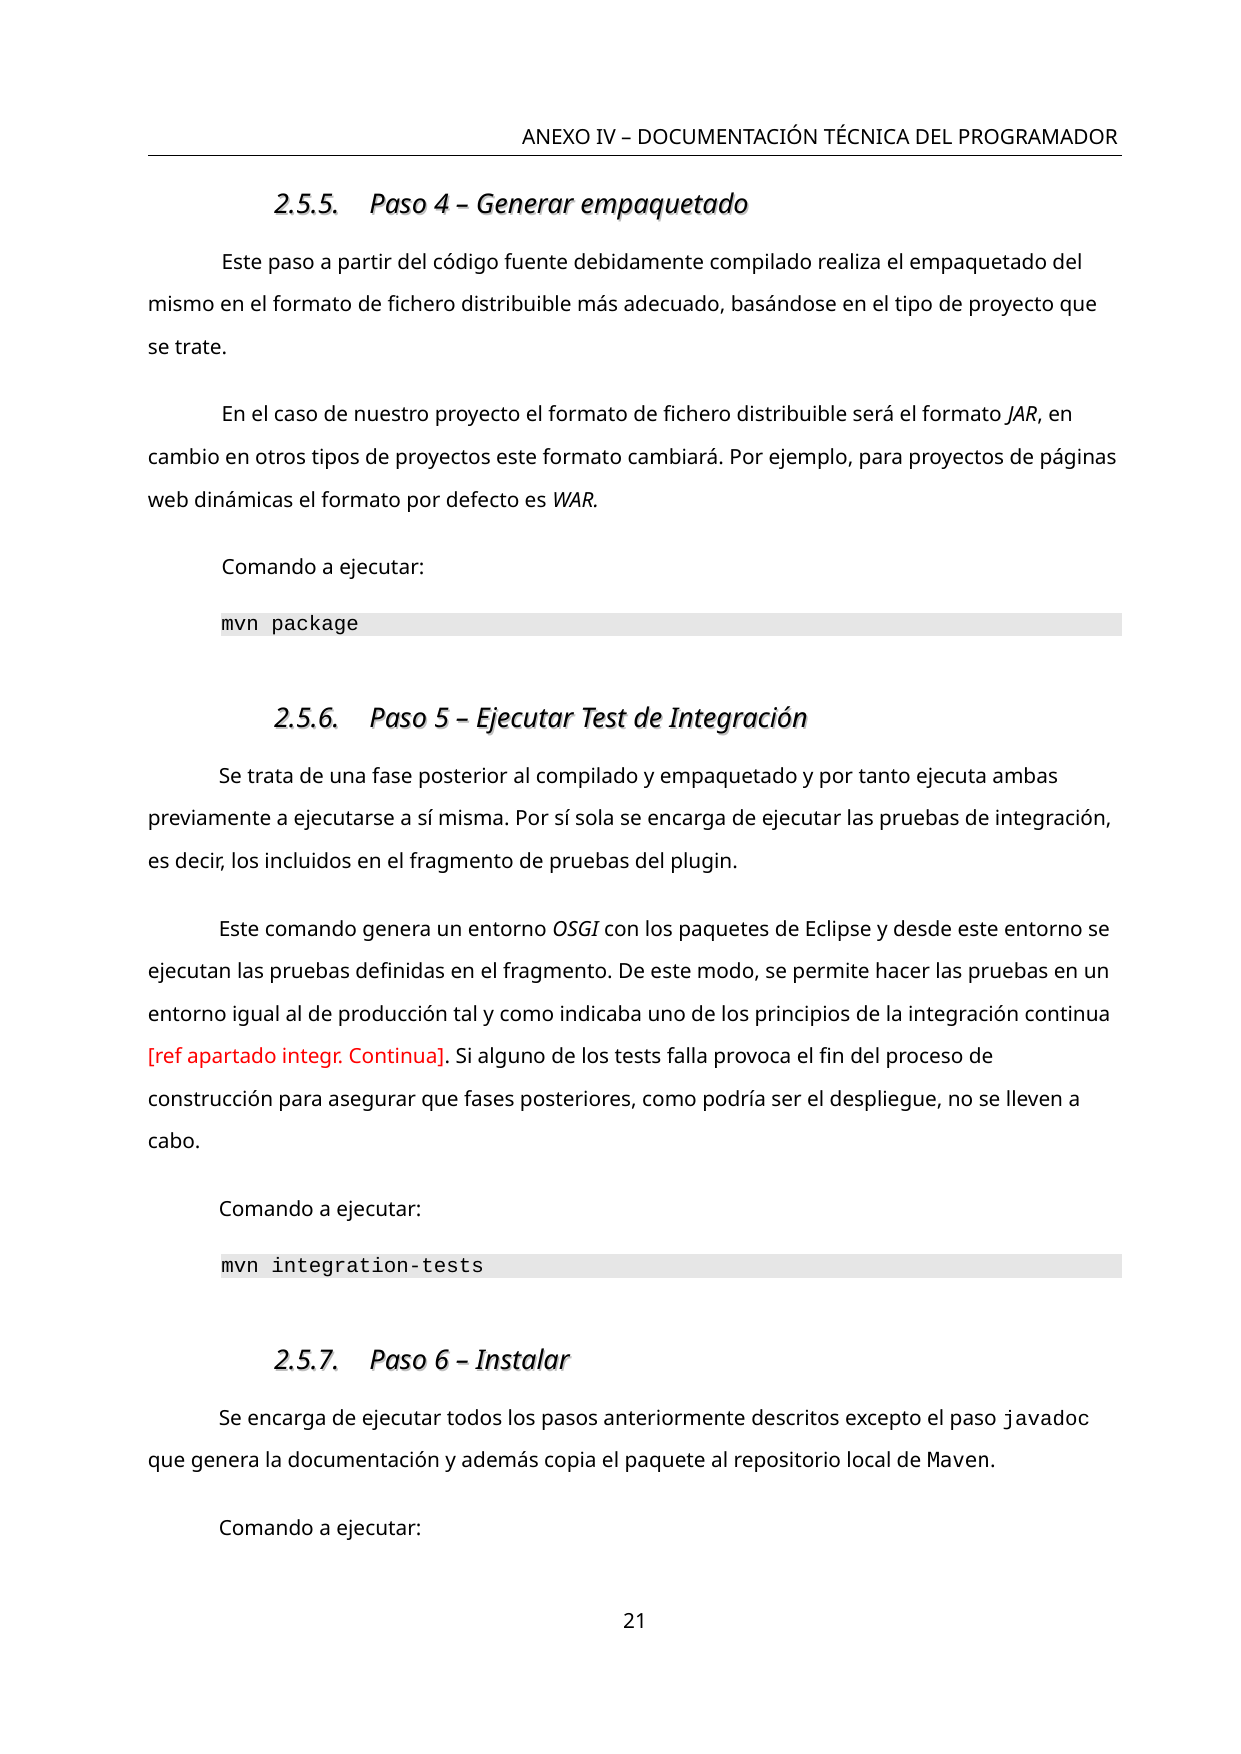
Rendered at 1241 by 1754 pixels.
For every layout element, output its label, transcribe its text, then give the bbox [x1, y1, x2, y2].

text Se trata de una fase posterior al compilado y empaquetado y por tanto ejecuta ambas previamente a ejecutarse a sí misma. Por sí sola se encarga de ejecutar las pruebas de integración, es decir, los incluidos en el fragmento de pruebas del plugin. [148, 761, 1122, 874]
text Comando a ejecutar: [148, 1513, 1122, 1541]
text Este comando genera un entorno OSGI con los paquetes de Eclipse y desde este entorno se ejecutan las pruebas definidas en el fragmento. De este modo, se permite hacer las pruebas en un entorno igual al de producción tal y como indicaba uno de los principios de la integración continua [ref apartado integr. Continua]. Si alguno de los tests falla provoca el fin del proceso de construcción para asegurar que fases posteriores, como podría ser el despliegue, no se lleven a cabo. [148, 914, 1122, 1155]
text Comando a ejecutar: [148, 1194, 1122, 1223]
text mvn package [221, 613, 1122, 636]
text En el caso de nuestro proyecto el formato de fichero distribuible será el formato JAR, en cambio en otros tipos de proyectos este formato cambiará. Por ejemplo, para proyectos de páginas web dinámicas el formato por defecto es WAR. [148, 399, 1122, 513]
text Comando a ejecutar: [148, 552, 1122, 581]
text Este paso a partir del código fuente debidamente compilado realiza el empaquetado del mismo en el formato de fichero distribuible más adecuado, basándose en el tipo de proyecto que se trate. [148, 247, 1122, 360]
subtitle Paso 4 – Generar empaquetado [339, 185, 1122, 222]
subtitle Paso 5 – Ejecutar Test de Integración [339, 699, 1122, 736]
text Se encarga de ejecutar todos los pasos anteriormente descritos excepto el paso javadoc que genera la documentación y además copia el paquete al repositorio local de Maven. [148, 1403, 1122, 1474]
text mvn integration-tests [221, 1254, 1122, 1278]
subtitle Paso 6 – Instalar [339, 1341, 1122, 1378]
